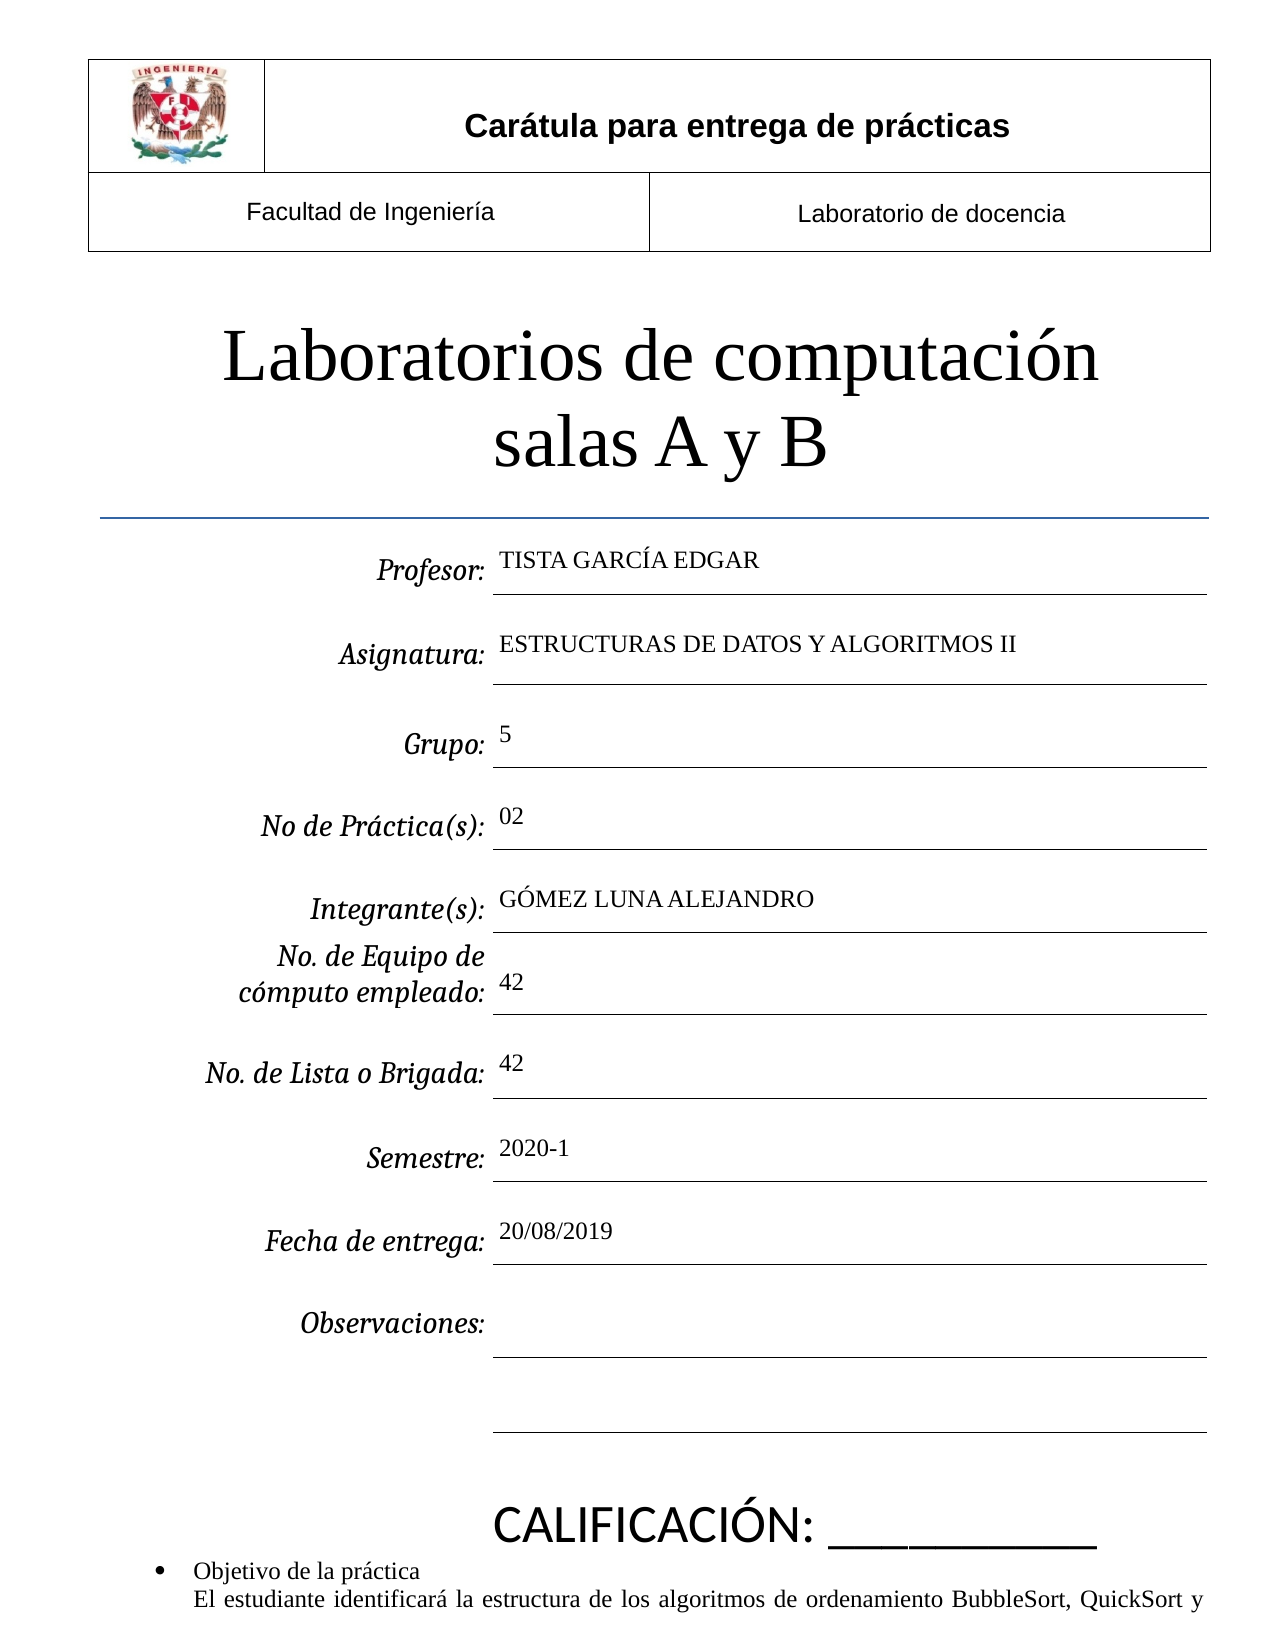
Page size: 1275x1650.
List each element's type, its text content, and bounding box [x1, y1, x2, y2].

table_cell 2020-1 [493, 1099, 1207, 1181]
table_cell [118, 1357, 493, 1432]
table_cell [493, 1265, 1207, 1357]
table_cell Fecha de entrega: [118, 1181, 493, 1263]
text CALIFICACIÓN: __________ [118, 1489, 1205, 1556]
table_cell 42 [493, 933, 1207, 1013]
table_cell 20/08/2019 [493, 1182, 1207, 1263]
text salas A y B [118, 396, 1205, 482]
table_cell Semestre: [118, 1098, 493, 1181]
table_header [118, 511, 493, 517]
table_cell Asignatura: [118, 594, 493, 684]
table_cell 5 [493, 685, 1207, 766]
table_cell GÓMEZ LUNA ALEJANDRO [493, 850, 1207, 932]
table_cell Observaciones: [118, 1264, 493, 1357]
list Objetivo de la práctica [156, 1556, 1205, 1584]
text Laboratorios de computación [118, 310, 1205, 396]
table_cell 02 [493, 768, 1207, 849]
table_cell Facultad de Ingeniería [89, 173, 649, 251]
table_cell 42 [493, 1015, 1207, 1098]
table_cell No. de Equipo de cómputo empleado: [118, 932, 493, 1013]
table_cell Grupo: [118, 684, 493, 766]
table_header Carátula para entrega de prácticas [265, 60, 1210, 172]
text El estudiante identificará la estructura de los algoritmos de ordenamiento BubbleSort, QuickSort y [193, 1584, 1205, 1613]
table_cell No. de Lista o Brigada: [118, 1014, 493, 1098]
table_header Profesor: [118, 519, 493, 594]
table_cell Laboratorio de docencia [650, 173, 1210, 251]
table_header [493, 511, 1207, 517]
table_cell [493, 1358, 1207, 1432]
table_cell No de Práctica(s): [118, 766, 493, 849]
table_cell ESTRUCTURAS DE DATOS Y ALGORITMOS II [493, 595, 1207, 684]
table_header [89, 60, 264, 172]
table_header TISTA GARCÍA EDGAR [493, 519, 1207, 594]
table_cell Integrante(s): [118, 849, 493, 932]
